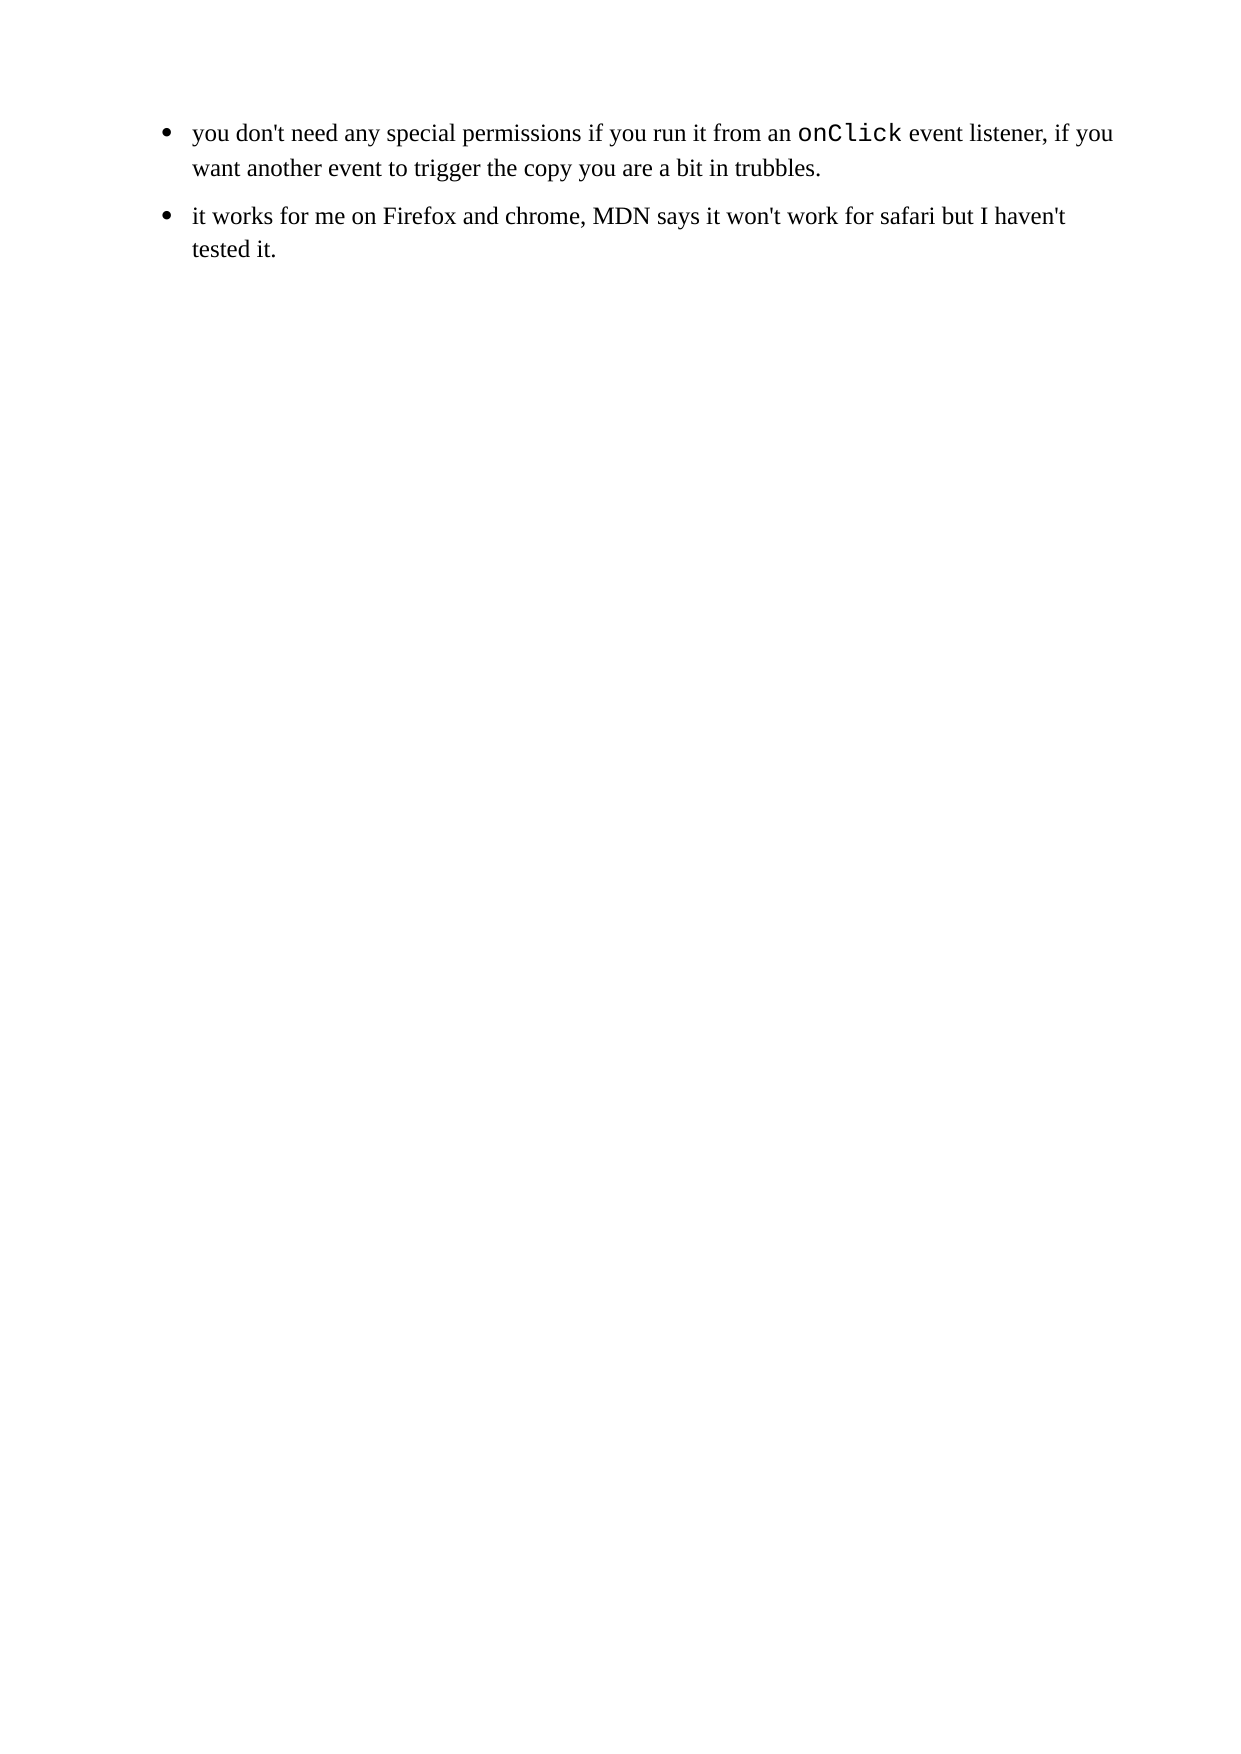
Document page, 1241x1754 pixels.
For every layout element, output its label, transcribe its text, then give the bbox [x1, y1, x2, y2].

list it works for me on Firefox and chrome, MDN says it won't work for safari but I haven't tested it. [162, 201, 1122, 263]
list you don't need any special permissions if you run it from an onClick event listener, if you want another event to trigger the copy you are a bit in trubbles. [162, 118, 1122, 182]
